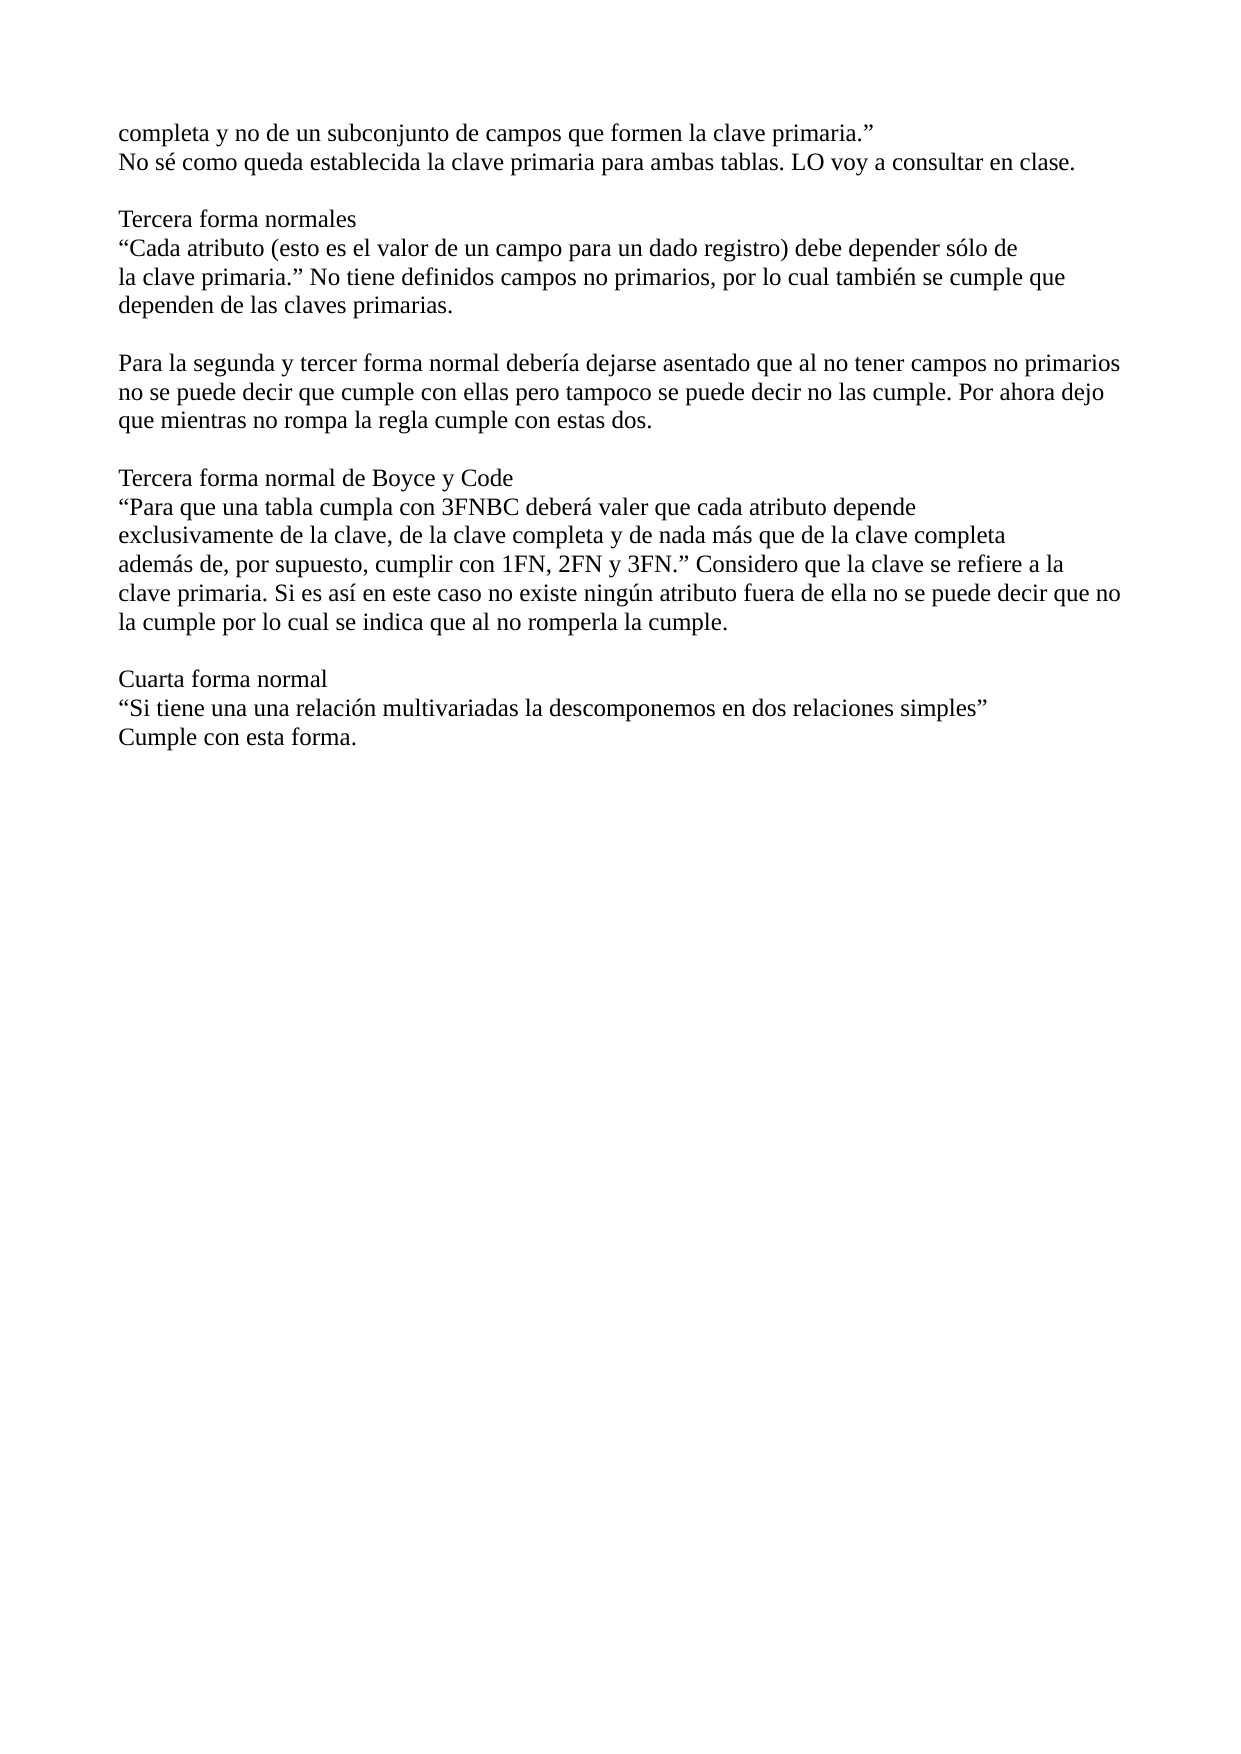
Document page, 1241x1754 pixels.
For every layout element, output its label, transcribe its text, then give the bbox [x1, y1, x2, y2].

text “Para que una tabla cumpla con 3FNBC deberá valer que cada atributo depende [118, 492, 1122, 521]
text la clave primaria.” No tiene definidos campos no primarios, por lo cual también se cumple que dependen de las claves primarias. [118, 262, 1122, 319]
text además de, por supuesto, cumplir con 1FN, 2FN y 3FN.” Considero que la clave se refiere a la clave primaria. Si es así en este caso no existe ningún atributo fuera de ella no se puede decir que no la cumple por lo cual se indica que al no romperla la cumple. [118, 549, 1122, 636]
text Tercera forma normales [118, 204, 1122, 233]
text No sé como queda establecida la clave primaria para ambas tablas. LO voy a consultar en clase. [118, 147, 1122, 176]
text Tercera forma normal de Boyce y Code [118, 463, 1122, 492]
text Cumple con esta forma. [118, 722, 1122, 751]
text exclusivamente de la clave, de la clave completa y de nada más que de la clave completa [118, 521, 1122, 549]
text “Cada atributo (esto es el valor de un campo para un dado registro) debe depender sólo de [118, 233, 1122, 262]
text Cuarta forma normal [118, 664, 1122, 693]
text completa y no de un subconjunto de campos que formen la clave primaria.” [118, 118, 1122, 147]
text Para la segunda y tercer forma normal debería dejarse asentado que al no tener campos no primarios no se puede decir que cumple con ellas pero tampoco se puede decir no las cumple. Por ahora dejo que mientras no rompa la regla cumple con estas dos. [118, 348, 1122, 434]
text “Si tiene una una relación multivariadas la descomponemos en dos relaciones simples” [118, 693, 1122, 722]
